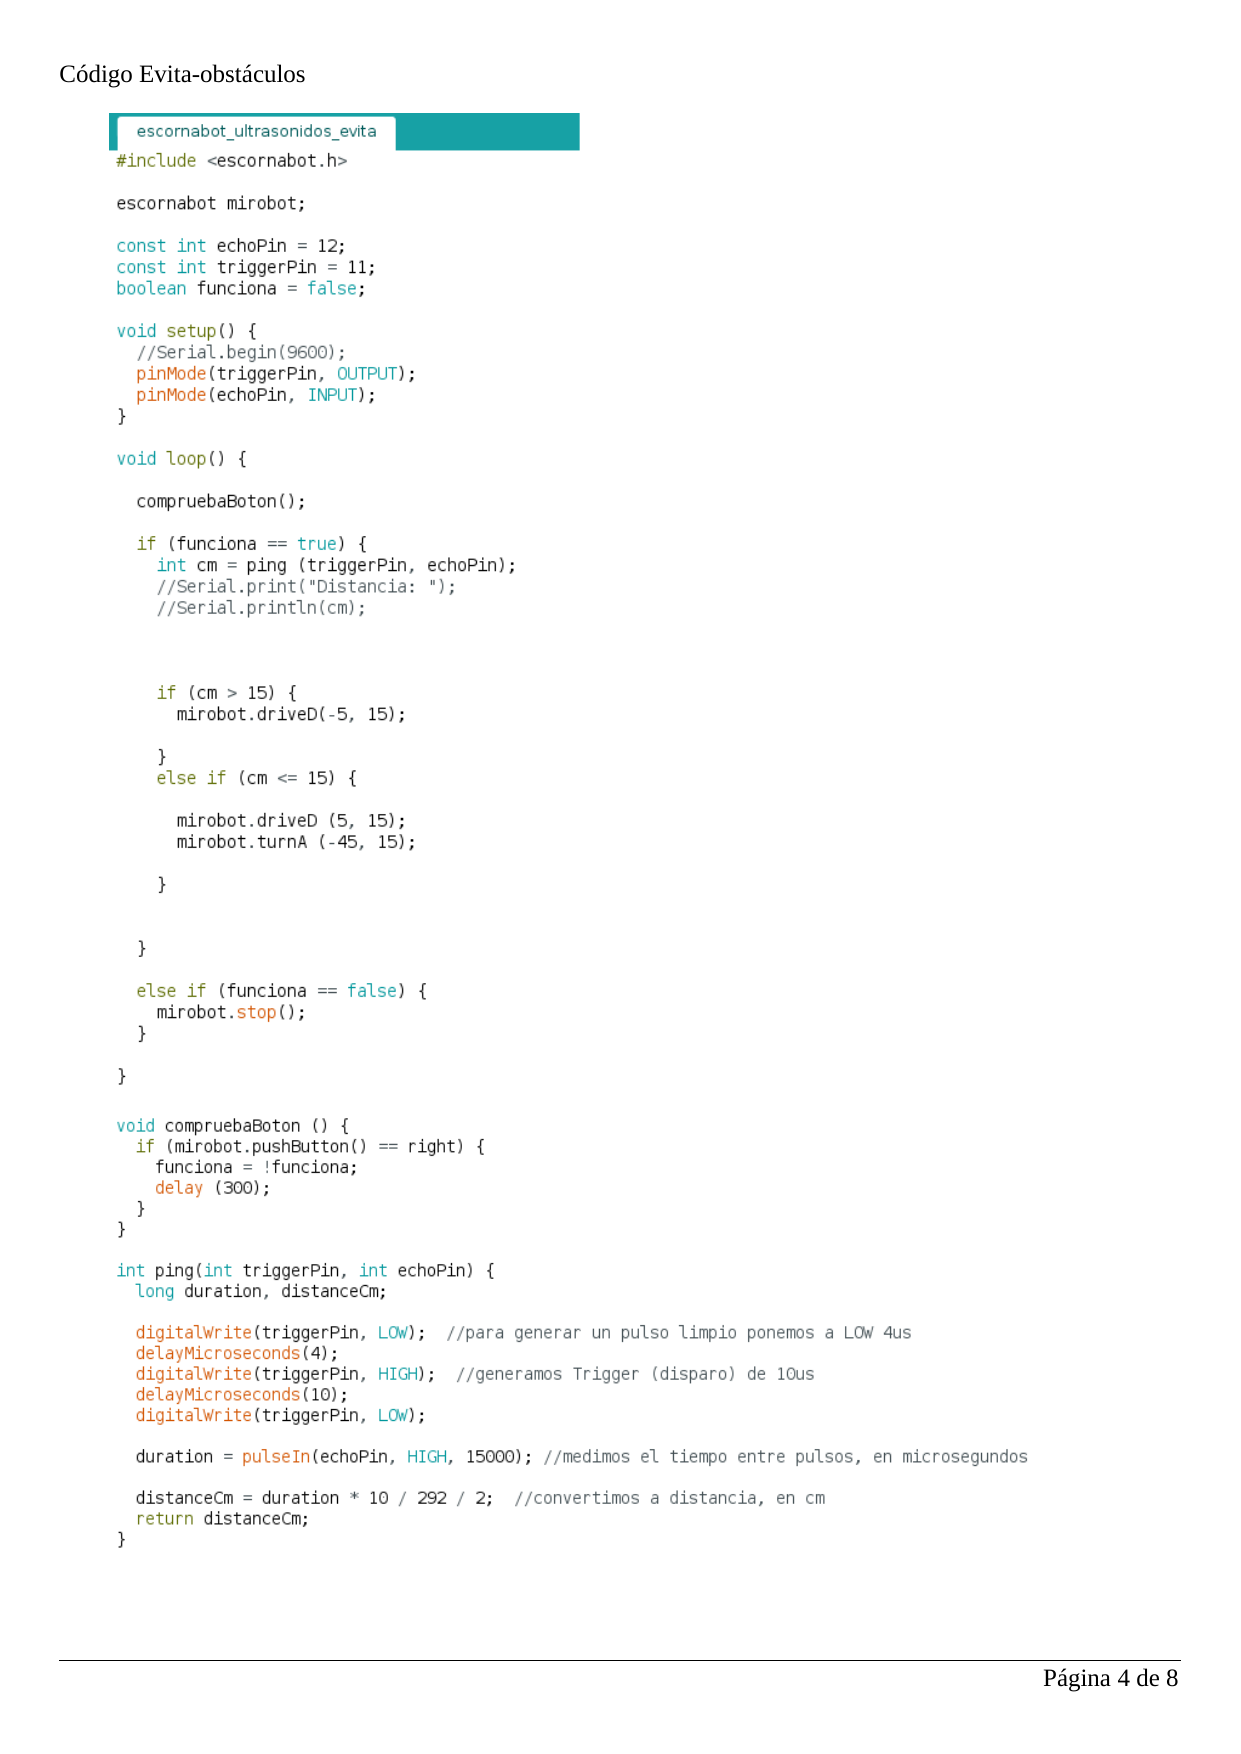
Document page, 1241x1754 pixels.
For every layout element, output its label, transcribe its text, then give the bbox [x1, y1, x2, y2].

picture [109, 113, 1055, 1555]
text Código Evita-obstáculos [59, 59, 1181, 88]
